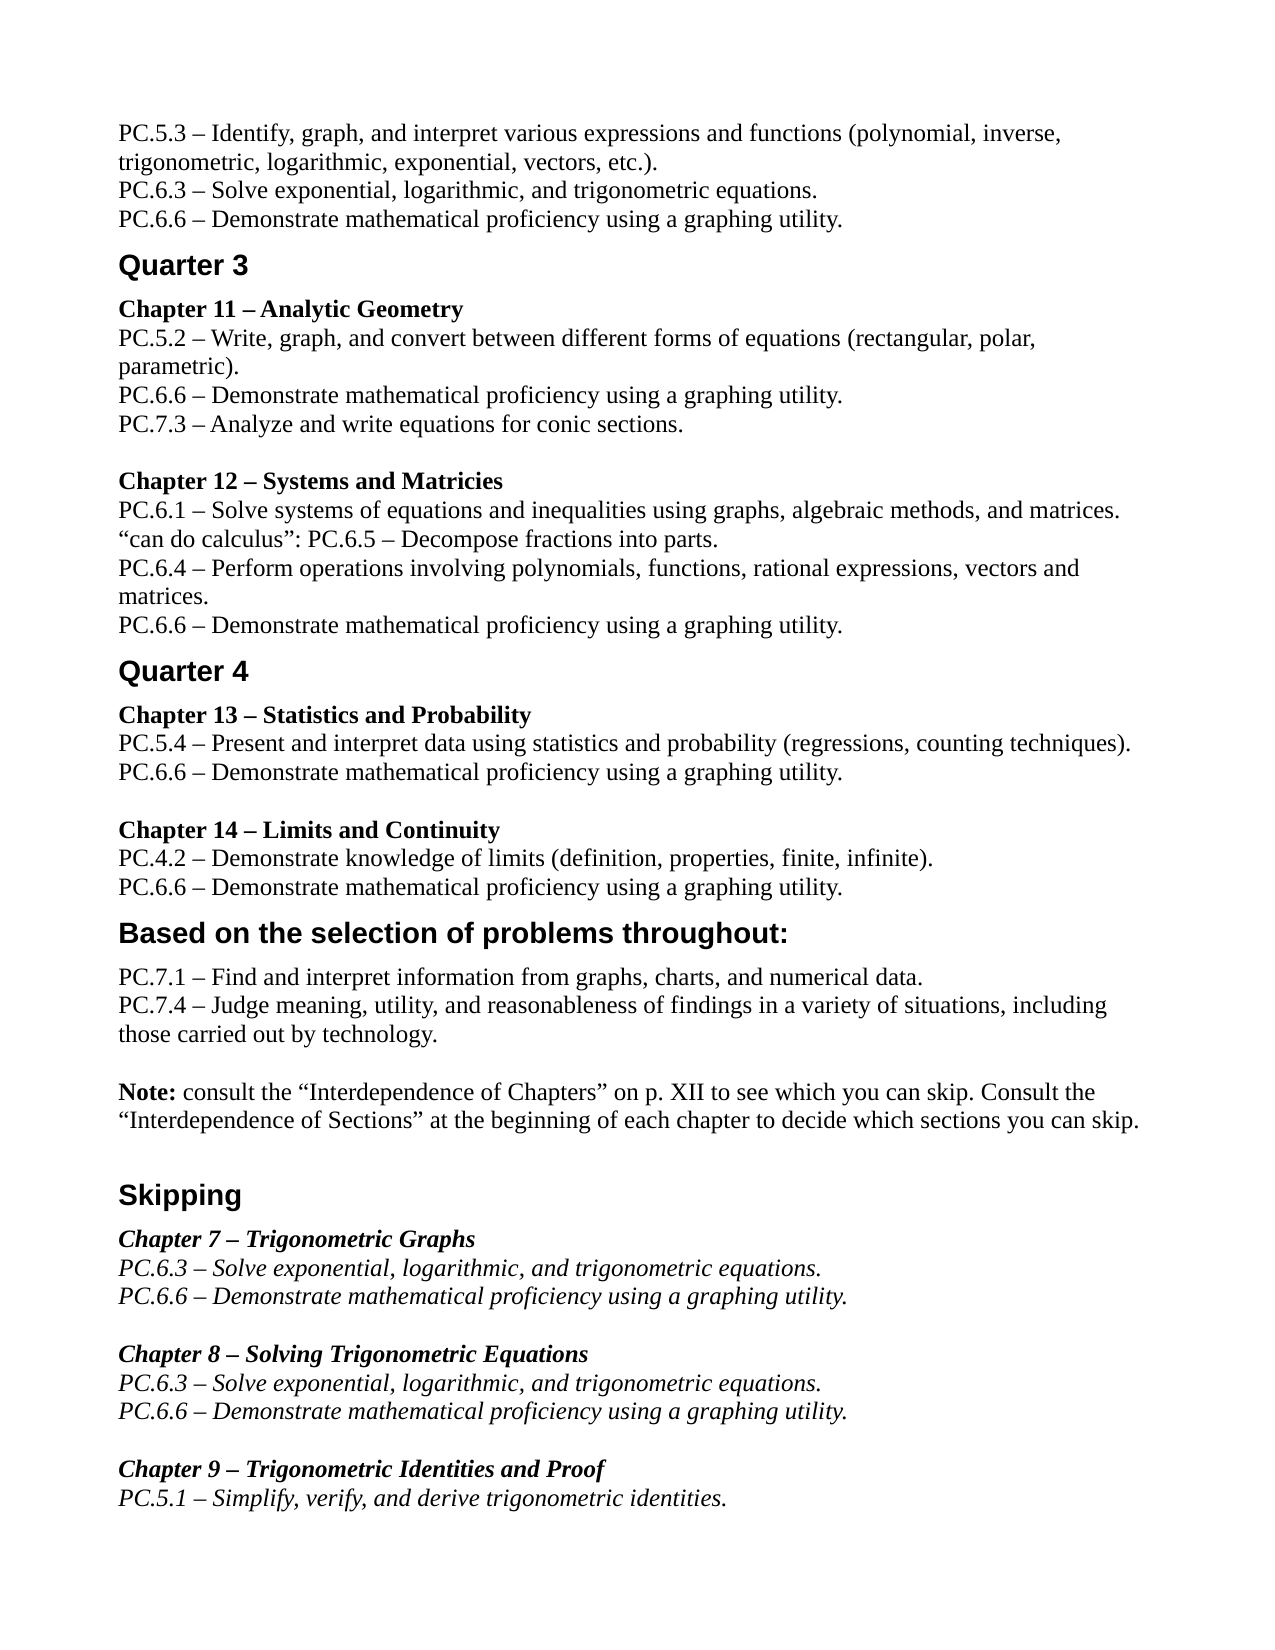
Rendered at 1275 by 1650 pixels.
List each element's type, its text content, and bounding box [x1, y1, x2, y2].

text Note: consult the “Interdependence of Chapters” on p. XII to see which you can skip. Consult the “Interdependence of Sections” at the beginning of each chapter to decide which sections you can skip. [118, 1077, 1157, 1134]
text PC.6.6 – Demonstrate mathematical proficiency using a graphing utility. [118, 757, 1157, 786]
text PC.6.4 – Perform operations involving polynomials, functions, rational expressions, vectors and matrices. [118, 553, 1157, 610]
text PC.7.4 – Judge meaning, utility, and reasonableness of findings in a variety of situations, including those carried out by technology. [118, 991, 1157, 1048]
text “can do calculus”: PC.6.5 – Decompose fractions into parts. [118, 524, 1157, 553]
text PC.6.6 – Demonstrate mathematical proficiency using a graphing utility. [118, 1396, 1157, 1425]
text PC.6.6 – Demonstrate mathematical proficiency using a graphing utility. [118, 204, 1157, 233]
text Chapter 7 – Trigonometric Graphs [118, 1224, 1157, 1253]
text PC.4.2 – Demonstrate knowledge of limits (definition, properties, finite, infinite). [118, 843, 1157, 872]
text PC.6.6 – Demonstrate mathematical proficiency using a graphing utility. [118, 380, 1157, 409]
text PC.6.3 – Solve exponential, logarithmic, and trigonometric equations. [118, 1368, 1157, 1396]
text PC.5.3 – Identify, graph, and interpret various expressions and functions (polynomial, inverse, trigonometric, logarithmic, exponential, vectors, etc.). [118, 118, 1157, 176]
subtitle Based on the selection of problems throughout: [118, 916, 1157, 949]
text PC.6.6 – Demonstrate mathematical proficiency using a graphing utility. [118, 1281, 1157, 1310]
text PC.7.1 – Find and interpret information from graphs, charts, and numerical data. [118, 962, 1157, 991]
text PC.6.3 – Solve exponential, logarithmic, and trigonometric equations. [118, 176, 1157, 204]
text PC.5.1 – Simplify, verify, and derive trigonometric identities. [118, 1483, 1157, 1511]
subtitle Skipping [118, 1178, 1157, 1211]
text PC.6.3 – Solve exponential, logarithmic, and trigonometric equations. [118, 1253, 1157, 1281]
text PC.6.6 – Demonstrate mathematical proficiency using a graphing utility. [118, 610, 1157, 639]
text Chapter 13 – Statistics and Probability [118, 700, 1157, 728]
subtitle Quarter 3 [118, 248, 1157, 281]
text Chapter 14 – Limits and Continuity [118, 815, 1157, 843]
text PC.5.2 – Write, graph, and convert between different forms of equations (rectangular, polar, parametric). [118, 323, 1157, 380]
text Chapter 9 – Trigonometric Identities and Proof [118, 1454, 1157, 1483]
text PC.7.3 – Analyze and write equations for conic sections. [118, 409, 1157, 438]
text Chapter 8 – Solving Trigonometric Equations [118, 1339, 1157, 1368]
text Chapter 11 – Analytic Geometry [118, 294, 1157, 323]
text PC.6.1 – Solve systems of equations and inequalities using graphs, algebraic methods, and matrices. [118, 495, 1157, 524]
text Chapter 12 – Systems and Matricies [118, 466, 1157, 495]
text PC.6.6 – Demonstrate mathematical proficiency using a graphing utility. [118, 872, 1157, 901]
subtitle Quarter 4 [118, 653, 1157, 687]
text PC.5.4 – Present and interpret data using statistics and probability (regressions, counting techniques). [118, 728, 1157, 757]
